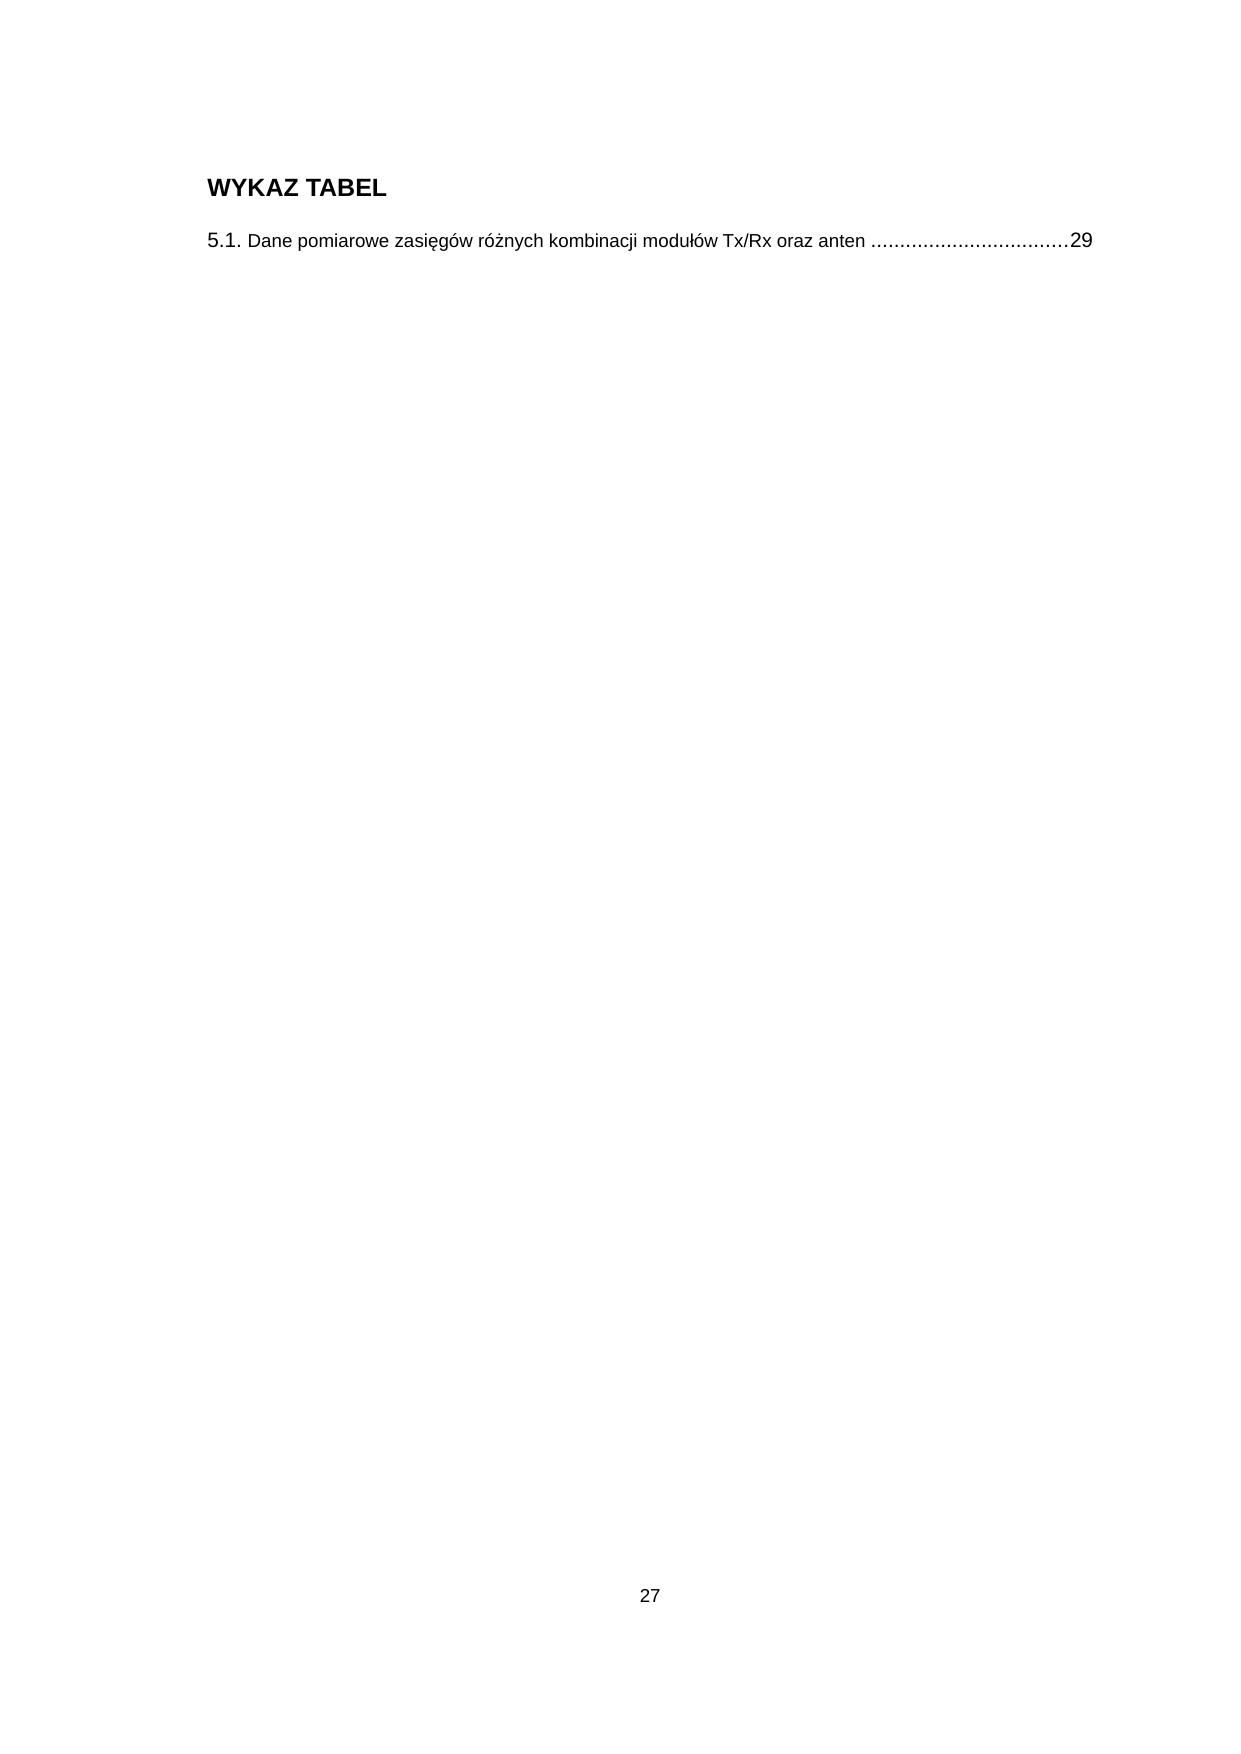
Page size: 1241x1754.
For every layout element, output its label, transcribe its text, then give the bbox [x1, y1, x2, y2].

text 5.1. Dane pomiarowe zasięgów różnych kombinacji modułów Tx/Rx oraz anten 29 [207, 228, 1093, 252]
subtitle Wykaz tabel [207, 173, 1093, 202]
